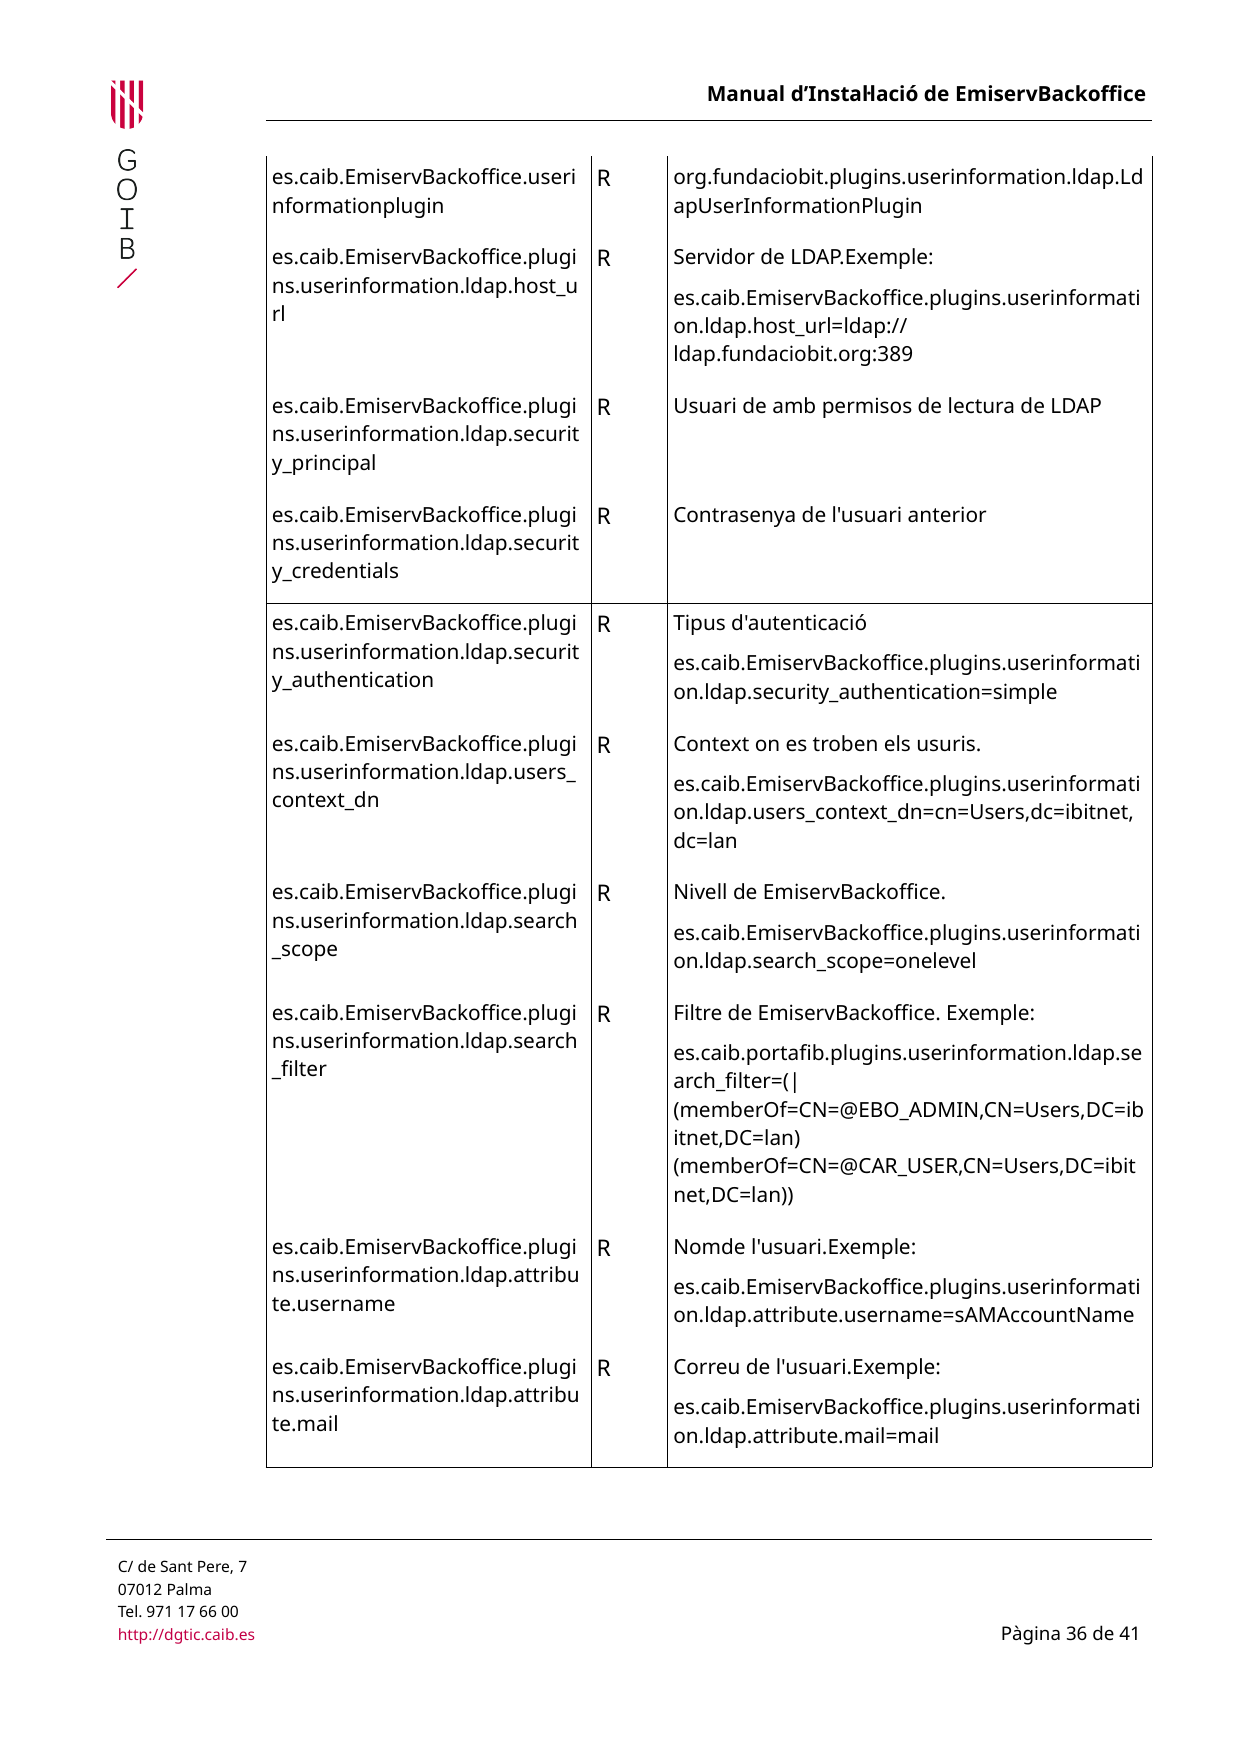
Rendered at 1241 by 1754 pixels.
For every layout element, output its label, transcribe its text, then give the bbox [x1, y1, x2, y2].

table_cell R [592, 1346, 667, 1467]
table_cell es.caib.EmiservBackoffice.plugins.userinformation.ldap.attribute.mail [267, 1346, 591, 1467]
table_cell Correu de l'usuari.Exemple: es.caib.EmiservBackoffice.plugins.userinformation.ldap.attribute.mail=mail [668, 1346, 1152, 1467]
table_cell R [592, 723, 667, 872]
table_cell Tipus d'autenticació es.caib.EmiservBackoffice.plugins.userinformation.ldap.security_authentication=simple [668, 604, 1152, 723]
table_cell es.caib.EmiservBackoffice.userinformationplugin [267, 156, 591, 237]
picture [82, 57, 172, 319]
table_cell R [592, 872, 667, 992]
table_cell es.caib.EmiservBackoffice.plugins.userinformation.ldap.search_scope [267, 872, 591, 992]
table_cell Nivell de EmiservBackoffice. es.caib.EmiservBackoffice.plugins.userinformation.ldap.search_scope=onelevel [668, 872, 1152, 992]
table_cell R [592, 604, 667, 723]
table_cell es.caib.EmiservBackoffice.plugins.userinformation.ldap.attribute.username [267, 1226, 591, 1346]
table_cell R [592, 494, 667, 602]
table_cell Nomde l'usuari.Exemple: es.caib.EmiservBackoffice.plugins.userinformation.ldap.attribute.username=sAMAccountName [668, 1226, 1152, 1346]
table_cell es.caib.EmiservBackoffice.plugins.userinformation.ldap.security_authentication [267, 604, 591, 723]
table_cell Usuari de amb permisos de lectura de LDAP [668, 385, 1152, 494]
table_cell es.caib.EmiservBackoffice.plugins.userinformation.ldap.host_url [267, 237, 591, 385]
table_cell R [592, 1226, 667, 1346]
table_cell es.caib.EmiservBackoffice.plugins.userinformation.ldap.search_filter [267, 992, 591, 1226]
table_cell R [592, 992, 667, 1226]
table_cell org.fundaciobit.plugins.userinformation.ldap.LdapUserInformationPlugin [668, 156, 1152, 237]
table_cell es.caib.EmiservBackoffice.plugins.userinformation.ldap.security_principal [267, 385, 591, 494]
table_cell Context on es troben els usuris. es.caib.EmiservBackoffice.plugins.userinformation.ldap.users_context_dn=cn=Users,dc=ibitnet,dc=lan [668, 723, 1152, 872]
table_cell Filtre de EmiservBackoffice. Exemple: es.caib.portafib.plugins.userinformation.ldap.search_filter=(|(memberOf=CN=@EBO_ADMIN,CN=Users,DC=ibitnet,DC=lan)(memberOf=CN=@CAR_USER,CN=Users,DC=ibitnet,DC=lan)) [668, 992, 1152, 1226]
table_cell R [592, 156, 667, 237]
table_cell Contrasenya de l'usuari anterior [668, 494, 1152, 602]
table_cell R [592, 237, 667, 385]
table_cell Servidor de LDAP.Exemple: es.caib.EmiservBackoffice.plugins.userinformation.ldap.host_url=ldap://ldap.fundaciobit.org:389 [668, 237, 1152, 385]
table_cell es.caib.EmiservBackoffice.plugins.userinformation.ldap.security_credentials [267, 494, 591, 602]
table_cell es.caib.EmiservBackoffice.plugins.userinformation.ldap.users_context_dn [267, 723, 591, 872]
table_cell R [592, 385, 667, 494]
